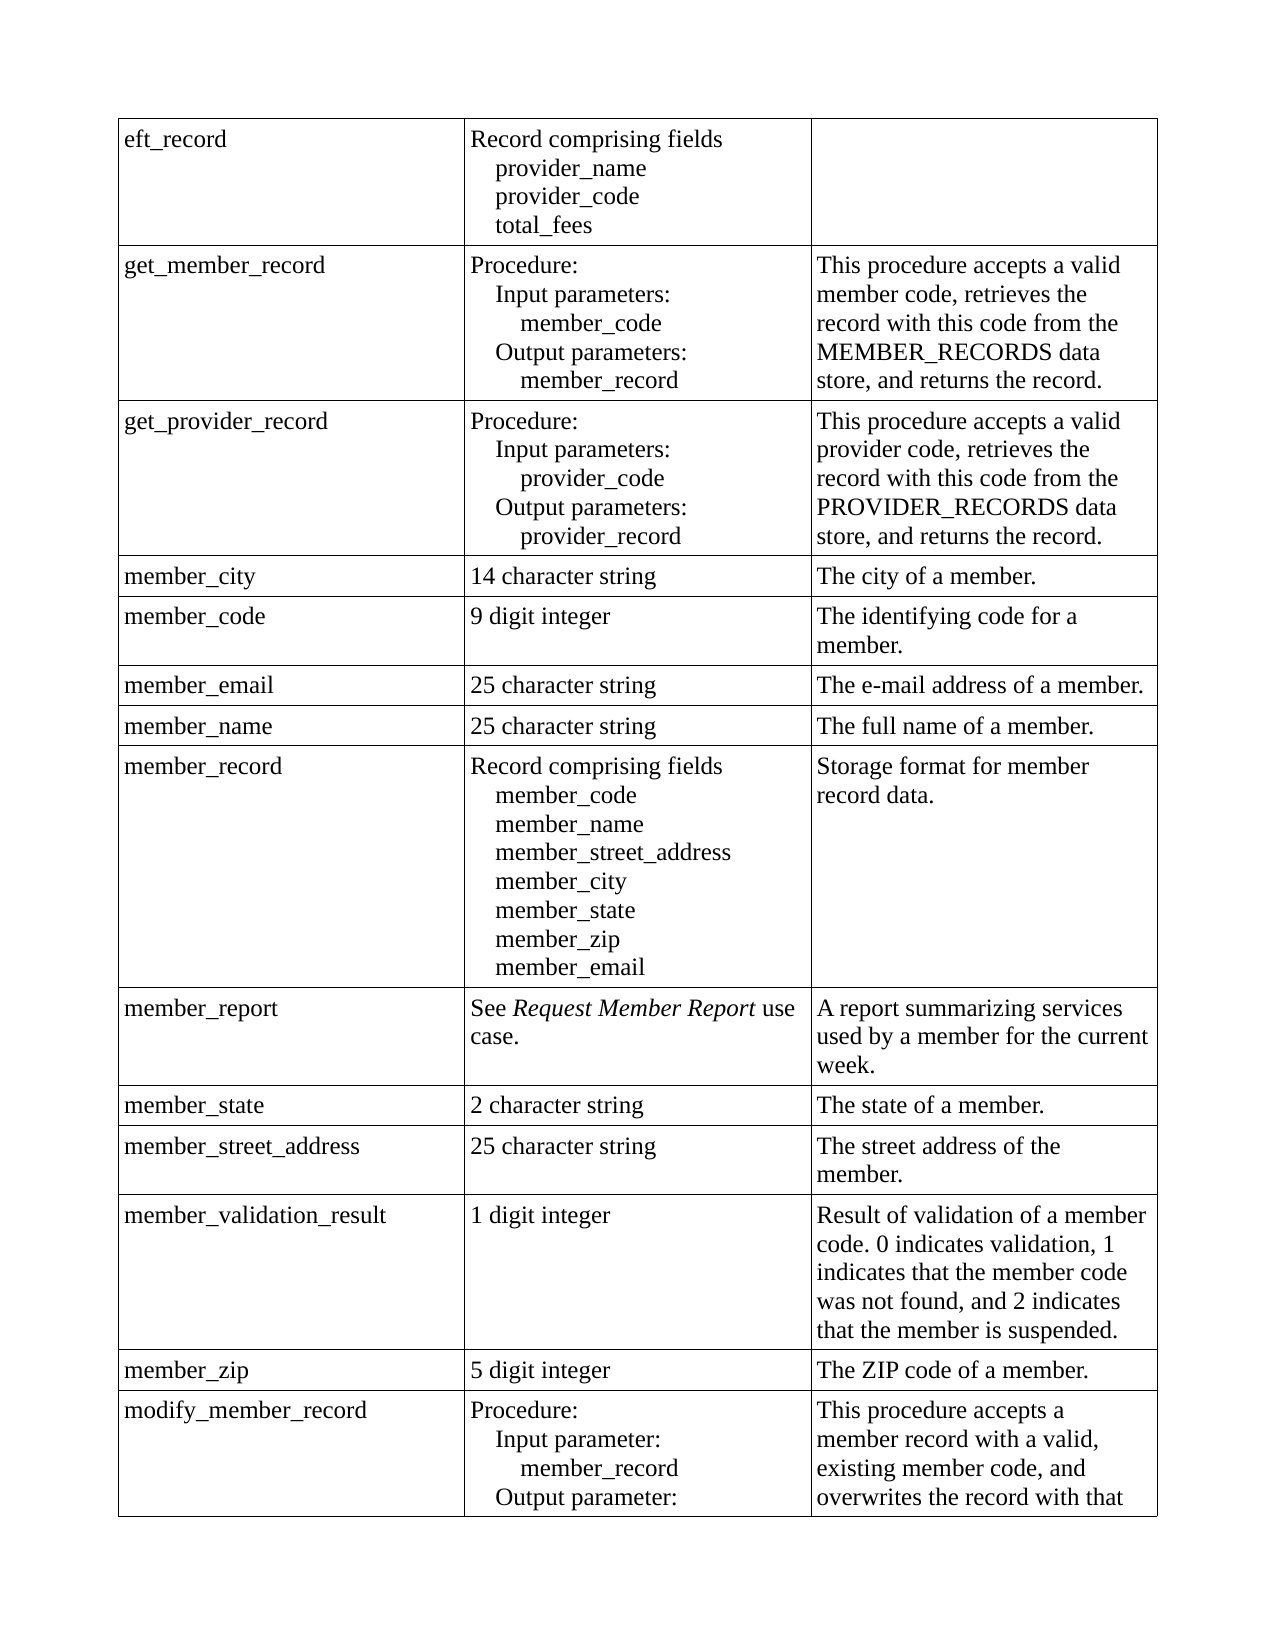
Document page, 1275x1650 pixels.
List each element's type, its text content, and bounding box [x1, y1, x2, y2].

table_cell member_zip [119, 1350, 464, 1390]
table_cell modify_member_record [119, 1391, 464, 1516]
table_cell The identifying code for a member. [812, 597, 1157, 665]
table_cell Procedure: Input parameters: provider_code Output parameters: provider_record [465, 401, 811, 555]
table_cell The city of a member. [812, 556, 1157, 596]
table_cell The street address of the member. [812, 1126, 1157, 1194]
table_cell Result of validation of a member code. 0 indicates validation, 1 indicates that the member code was not found, and 2 indicates that the member is suspended. [812, 1195, 1157, 1349]
table_cell [812, 119, 1157, 245]
table_cell member_street_address [119, 1126, 464, 1194]
table_cell member_name [119, 706, 464, 745]
table_cell A report summarizing services used by a member for the current week. [812, 988, 1157, 1085]
table_cell member_state [119, 1086, 464, 1125]
table_cell This procedure accepts a valid member code, retrieves the record with this code from the MEMBER_RECORDS data store, and returns the record. [812, 246, 1157, 400]
table_cell get_provider_record [119, 401, 464, 555]
table_cell 25 character string [465, 666, 811, 705]
table_cell member_city [119, 556, 464, 596]
table_cell 5 digit integer [465, 1350, 811, 1390]
table_cell member_email [119, 666, 464, 705]
table_cell 2 character string [465, 1086, 811, 1125]
table_cell Storage format for member record data. [812, 746, 1157, 987]
table_cell member_record [119, 746, 464, 987]
table_cell The state of a member. [812, 1086, 1157, 1125]
table_cell 9 digit integer [465, 597, 811, 665]
table_cell 14 character string [465, 556, 811, 596]
table_cell See Request Member Report use case. [465, 988, 811, 1085]
table_cell This procedure accepts a valid provider code, retrieves the record with this code from the PROVIDER_RECORDS data store, and returns the record. [812, 401, 1157, 555]
table_cell Record comprising fields member_code member_name member_street_address member_city member_state member_zip member_email [465, 746, 811, 987]
table_cell Record comprising fields provider_name provider_code total_fees [465, 119, 811, 245]
table_cell The e-mail address of a member. [812, 666, 1157, 705]
table_cell 25 character string [465, 706, 811, 745]
table_cell The full name of a member. [812, 706, 1157, 745]
table_cell This procedure accepts a member record with a valid, existing member code, and overwrites the record with that [812, 1391, 1157, 1516]
table_cell The ZIP code of a member. [812, 1350, 1157, 1390]
table_cell Procedure: Input parameters: member_code Output parameters: member_record [465, 246, 811, 400]
table_cell member_code [119, 597, 464, 665]
table_cell member_validation_result [119, 1195, 464, 1349]
table_cell 25 character string [465, 1126, 811, 1194]
table_cell get_member_record [119, 246, 464, 400]
table_cell eft_record [119, 119, 464, 245]
table_cell Procedure: Input parameter: member_record Output parameter: [465, 1391, 811, 1516]
table_cell member_report [119, 988, 464, 1085]
table_cell 1 digit integer [465, 1195, 811, 1349]
